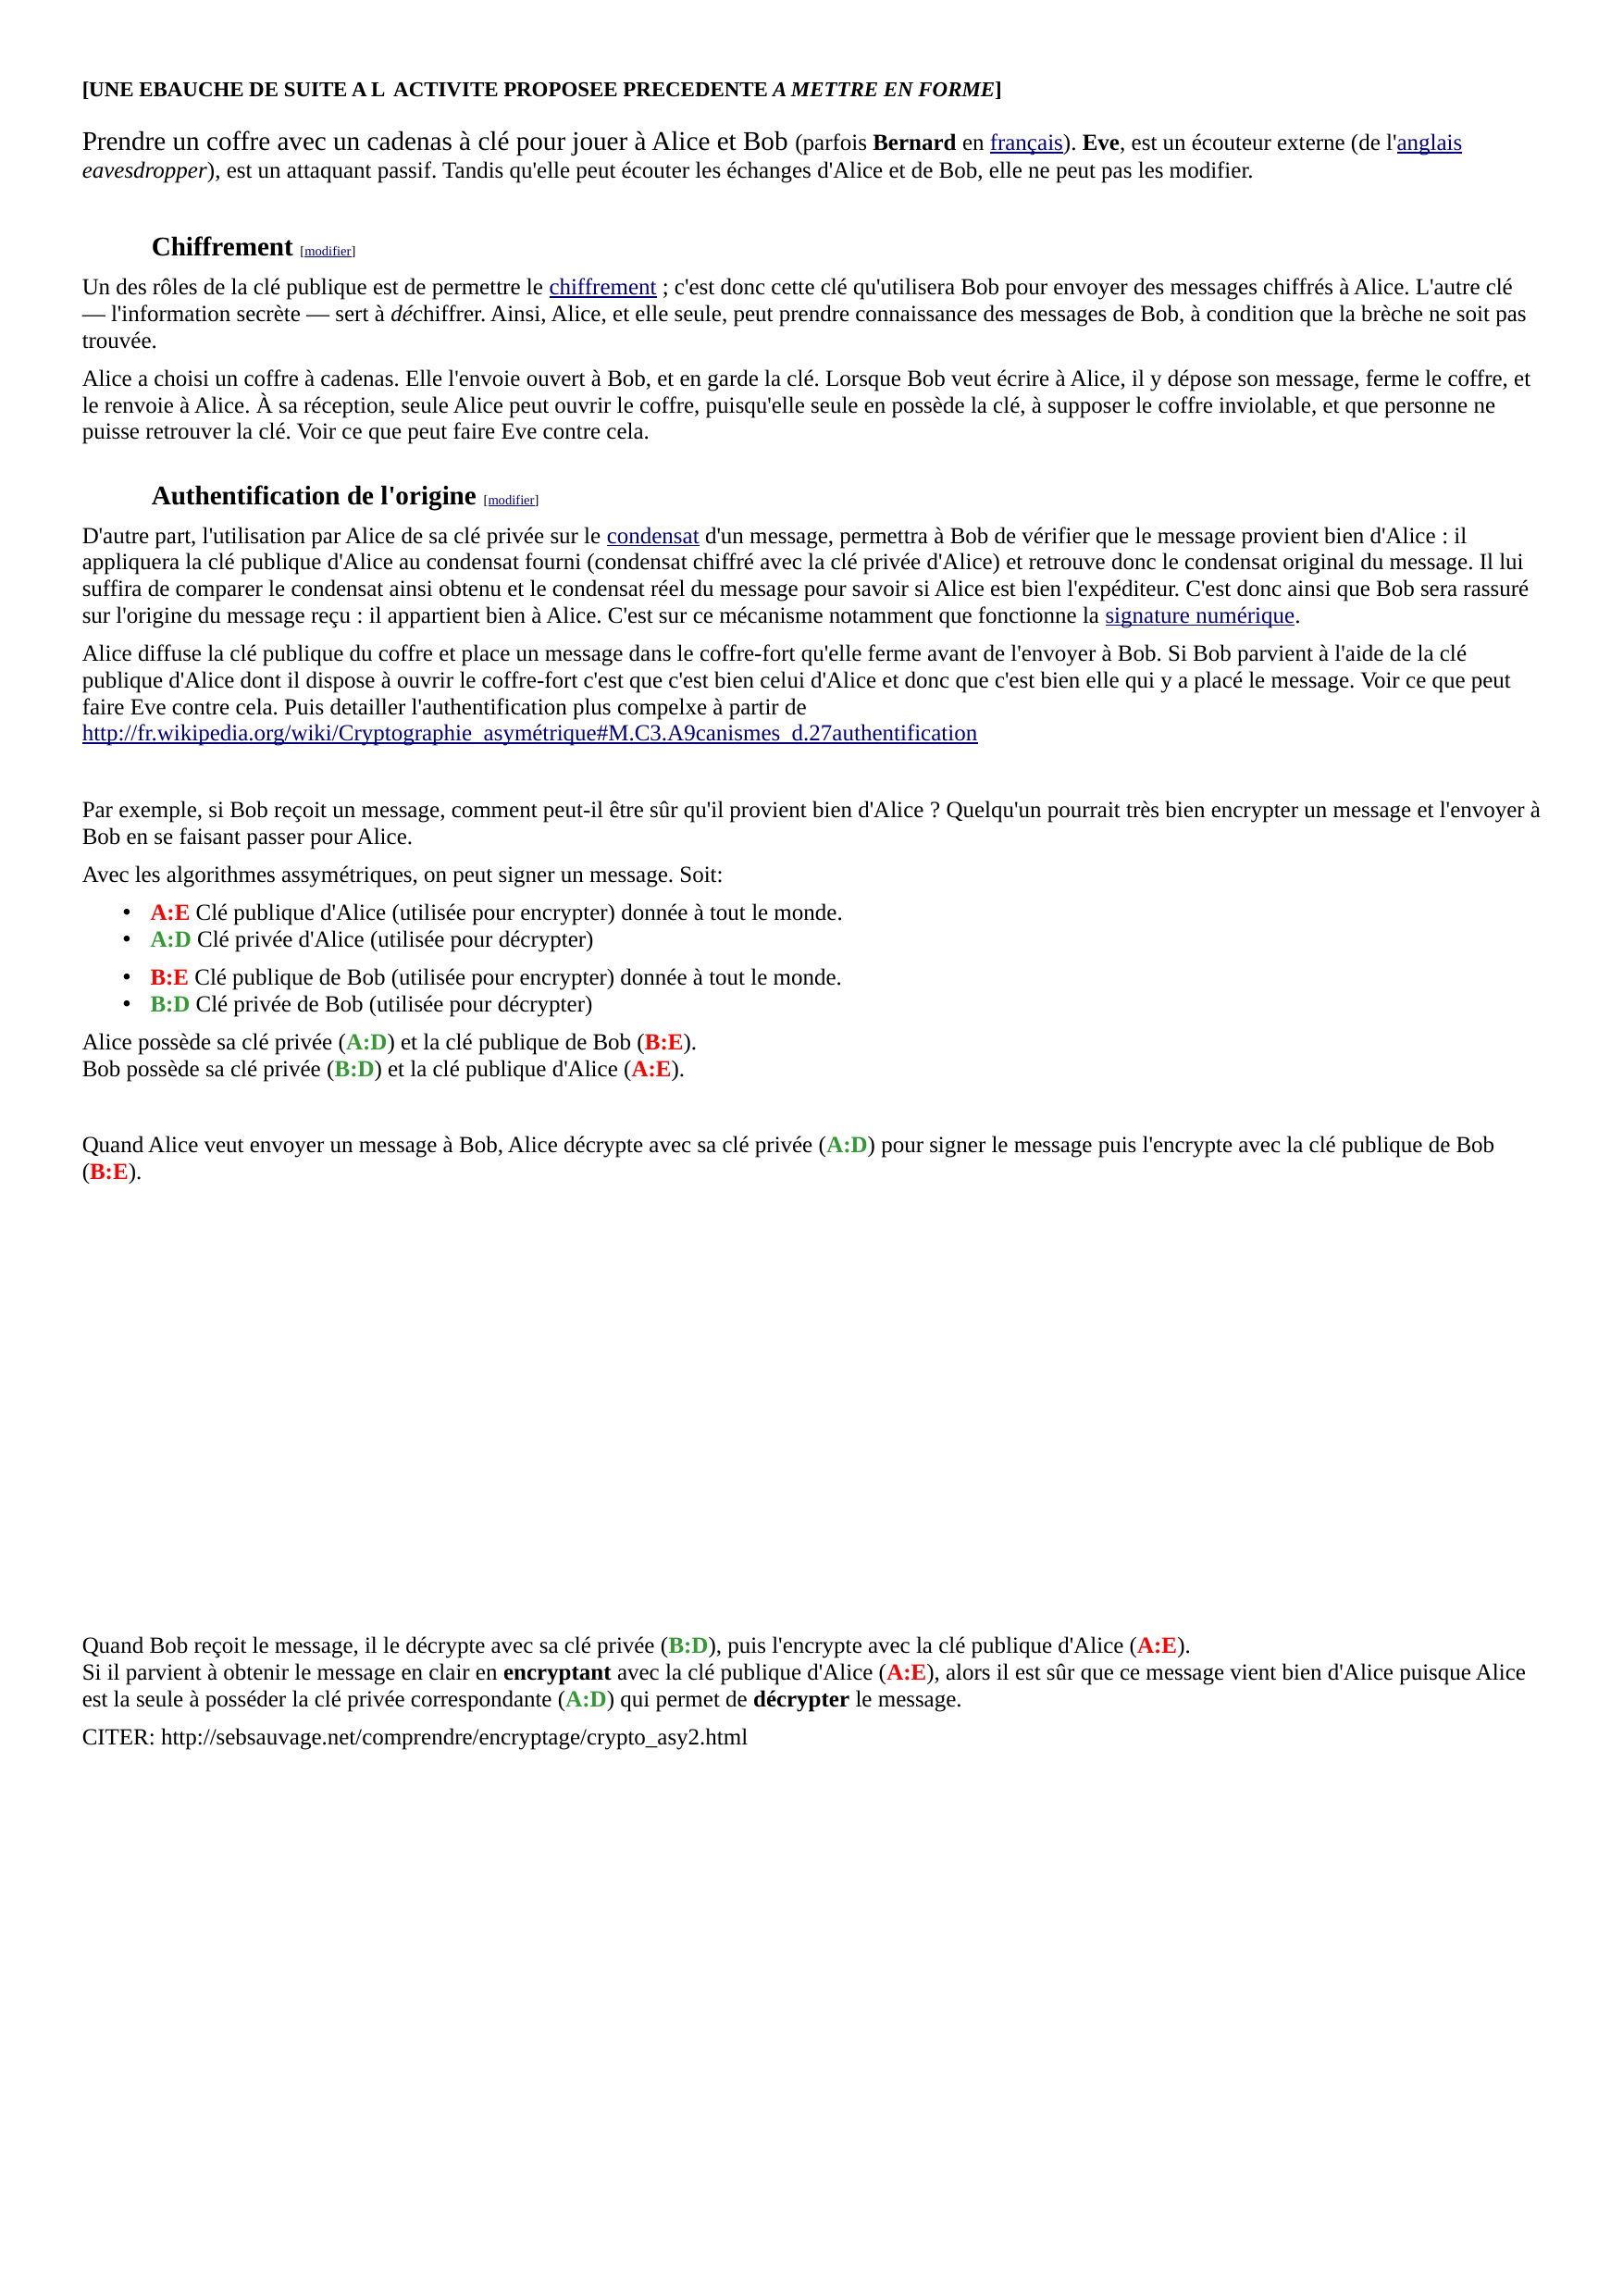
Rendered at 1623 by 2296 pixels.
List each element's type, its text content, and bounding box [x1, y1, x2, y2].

list B:D Clé privée de Bob (utilisée pour décrypter) [123, 990, 1541, 1017]
text Prendre un coffre avec un cadenas à clé pour jouer à Alice et Bob (parfois Bernard en français). Eve, est un écouteur externe (de l'anglais eavesdropper), est un attaquant passif. Tandis qu'elle peut écouter les échanges d'Alice et de Bob, elle ne peut pas les modifier. [81, 125, 1541, 183]
text Quand Bob reçoit le message, il le décrypte avec sa clé privée (B:D), puis l'encrypte avec la clé publique d'Alice (A:E). Si il parvient à obtenir le message en clair en encryptant avec la clé publique d'Alice (A:E), alors il est sûr que ce message vient bien d'Alice puisque Alice est la seule à posséder la clé privée correspondante (A:D) qui permet de décrypter le message. [81, 1632, 1541, 1711]
subtitle Authentification de l'origine [modifier] [81, 479, 1541, 510]
text [UNE EBAUCHE DE SUITE A L ACTIVITE PROPOSEE PRECEDENTE A METTRE EN FORME] [81, 77, 1541, 101]
text CITER: http://sebsauvage.net/comprendre/encryptage/crypto_asy2.html [81, 1723, 1541, 1750]
text Quand Alice veut envoyer un message à Bob, Alice décrypte avec sa clé privée (A:D) pour signer le message puis l'encrypte avec la clé publique de Bob (B:E). [81, 1131, 1541, 1185]
text D'autre part, l'utilisation par Alice de sa clé privée sur le condensat d'un message, permettra à Bob de vérifier que le message provient bien d'Alice : il appliquera la clé publique d'Alice au condensat fourni (condensat chiffré avec la clé privée d'Alice) et retrouve donc le condensat original du message. Il lui suffira de comparer le condensat ainsi obtenu et le condensat réel du message pour savoir si Alice est bien l'expéditeur. C'est donc ainsi que Bob sera rassuré sur l'origine du message reçu : il appartient bien à Alice. C'est sur ce mécanisme notamment que fonctionne la signature numérique. [81, 522, 1541, 628]
list A:E Clé publique d'Alice (utilisée pour encrypter) donnée à tout le monde. [123, 899, 1541, 925]
subtitle Chiffrement [modifier] [81, 230, 1541, 262]
text Alice diffuse la clé publique du coffre et place un message dans le coffre-fort qu'elle ferme avant de l'envoyer à Bob. Si Bob parvient à l'aide de la clé publique d'Alice dont il dispose à ouvrir le coffre-fort c'est que c'est bien celui d'Alice et donc que c'est bien elle qui y a placé le message. Voir ce que peut faire Eve contre cela. Puis detailler l'authentification plus compelxe à partir de http://fr.wikipedia.org/wiki/Cryptographie_asymétrique#M.C3.A9canismes_d.27authentification [81, 639, 1541, 746]
text Alice a choisi un coffre à cadenas. Elle l'envoie ouvert à Bob, et en garde la clé. Lorsque Bob veut écrire à Alice, il y dépose son message, ferme le coffre, et le renvoie à Alice. À sa réception, seule Alice peut ouvrir le coffre, puisqu'elle seule en possède la clé, à supposer le coffre inviolable, et que personne ne puisse retrouver la clé. Voir ce que peut faire Eve contre cela. [81, 365, 1541, 444]
text Par exemple, si Bob reçoit un message, comment peut-il être sûr qu'il provient bien d'Alice ? Quelqu'un pourrait très bien encrypter un message et l'envoyer à Bob en se faisant passer pour Alice. [81, 796, 1541, 849]
list A:D Clé privée d'Alice (utilisée pour décrypter) [123, 925, 1541, 952]
text Un des rôles de la clé publique est de permettre le chiffrement ; c'est donc cette clé qu'utilisera Bob pour envoyer des messages chiffrés à Alice. L'autre clé — l'information secrète — sert à déchiffrer. Ainsi, Alice, et elle seule, peut prendre connaissance des messages de Bob, à condition que la brèche ne soit pas trouvée. [81, 273, 1541, 353]
text Avec les algorithmes assymétriques, on peut signer un message. Soit: [81, 861, 1541, 887]
text Alice possède sa clé privée (A:D) et la clé publique de Bob (B:E). Bob possède sa clé privée (B:D) et la clé publique d'Alice (A:E). [81, 1028, 1541, 1082]
list B:E Clé publique de Bob (utilisée pour encrypter) donnée à tout le monde. [123, 963, 1541, 990]
